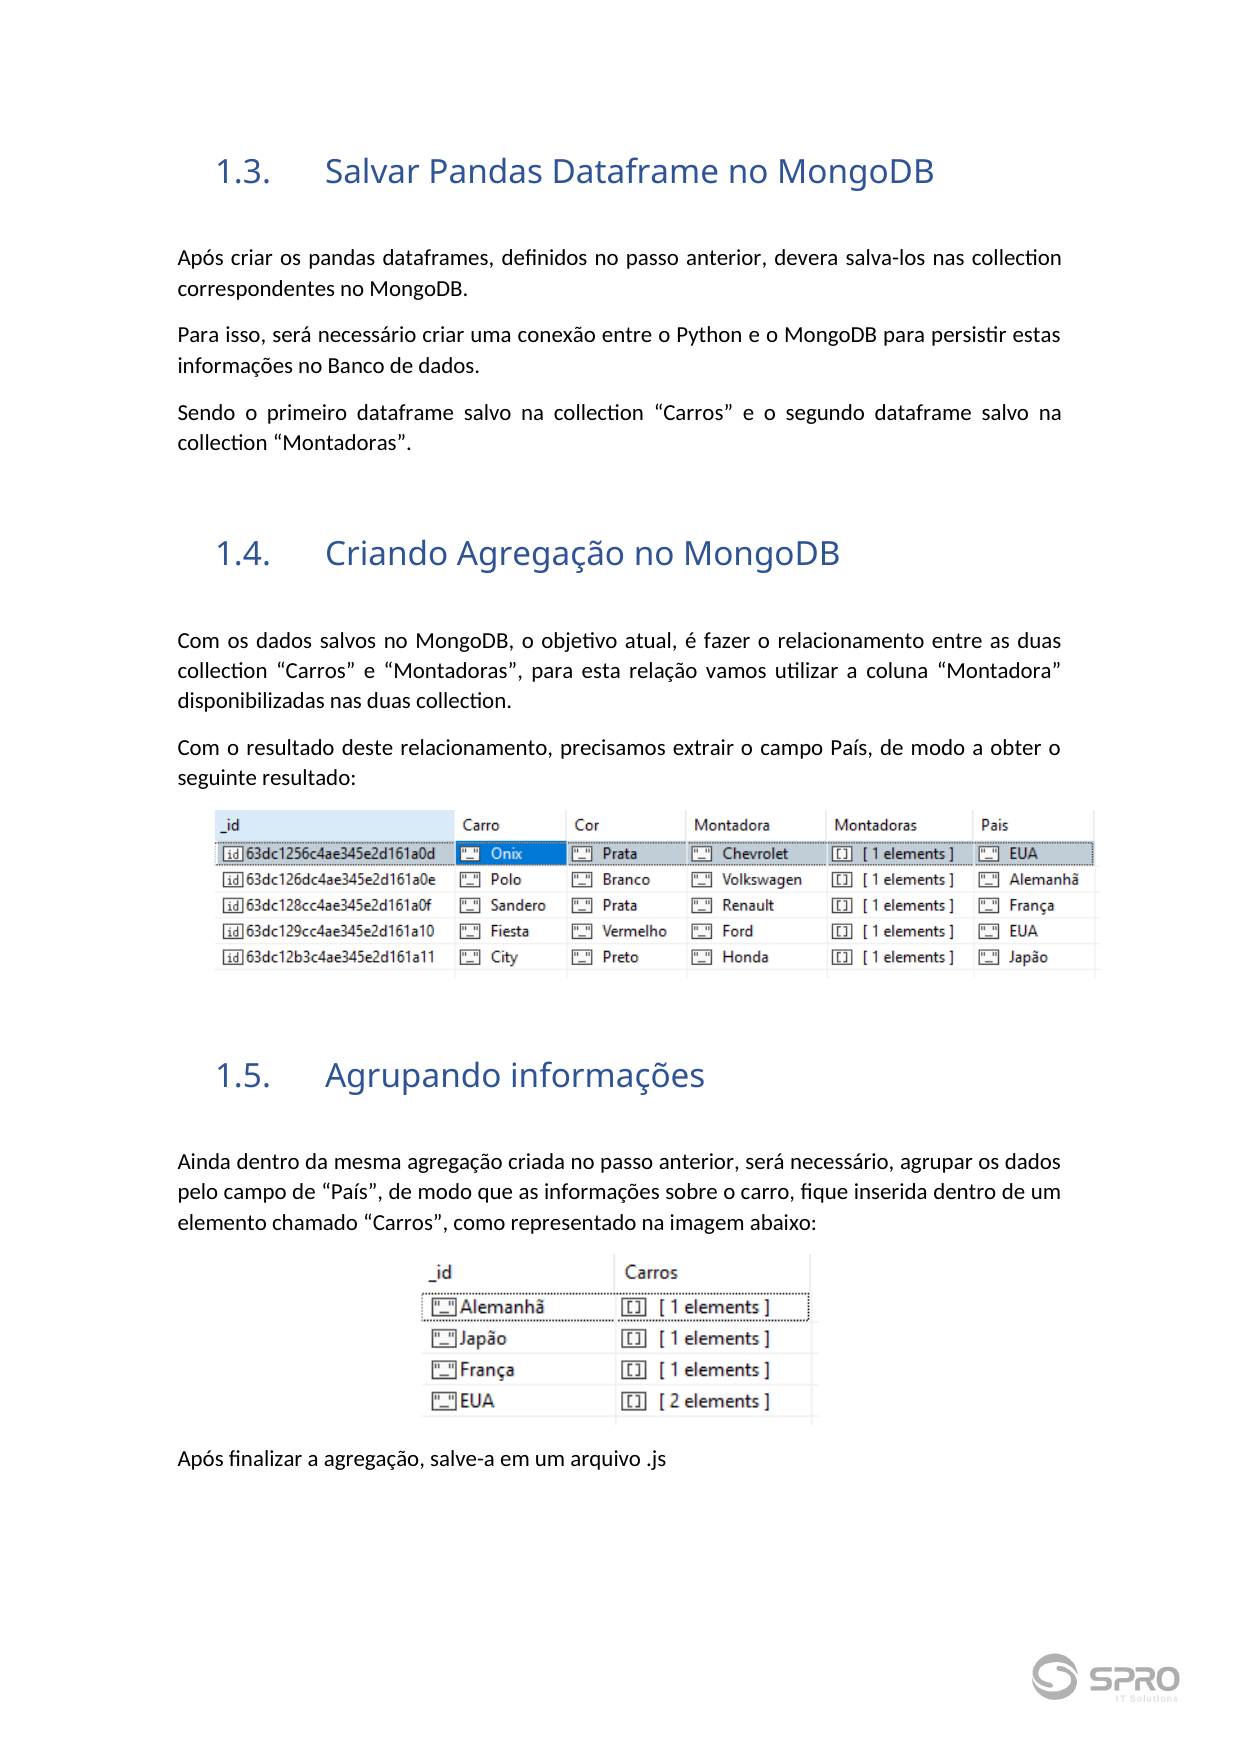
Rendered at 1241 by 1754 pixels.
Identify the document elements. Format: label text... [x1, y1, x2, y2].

picture [214, 810, 1101, 978]
text Com o resultado deste relacionamento, precisamos extrair o campo País, de modo a obter o seguinte resultado: [177, 733, 1063, 791]
subtitle Salvar Pandas Dataframe no MongoDB [215, 148, 1063, 193]
subtitle Agrupando informações [215, 1051, 1063, 1097]
picture [421, 1254, 819, 1425]
text Sendo o primeiro dataframe salvo na collection “Carros” e o segundo dataframe salvo na collection “Montadoras”. [177, 398, 1063, 456]
text Após criar os pandas dataframes, definidos no passo anterior, devera salva-los nas collection correspondentes no MongoDB. [177, 243, 1063, 302]
text Com os dados salvos no MongoDB, o objetivo atual, é fazer o relacionamento entre as duas collection “Carros” e “Montadoras”, para esta relação vamos utilizar a coluna “Montadora” disponibilizadas nas duas collection. [177, 626, 1063, 714]
text Para isso, será necessário criar uma conexão entre o Python e o MongoDB para persistir estas informações no Banco de dados. [177, 321, 1063, 379]
text Ainda dentro da mesma agregação criada no passo anterior, será necessário, agrupar os dados pelo campo de “País”, de modo que as informações sobre o carro, fique inserida dentro de um elemento chamado “Carros”, como representado na imagem abaixo: [177, 1147, 1063, 1236]
text Após finalizar a agregação, salve-a em um arquivo .js [177, 1444, 1063, 1472]
subtitle Criando Agregação no MongoDB [215, 530, 1063, 575]
picture [1016, 1642, 1196, 1713]
